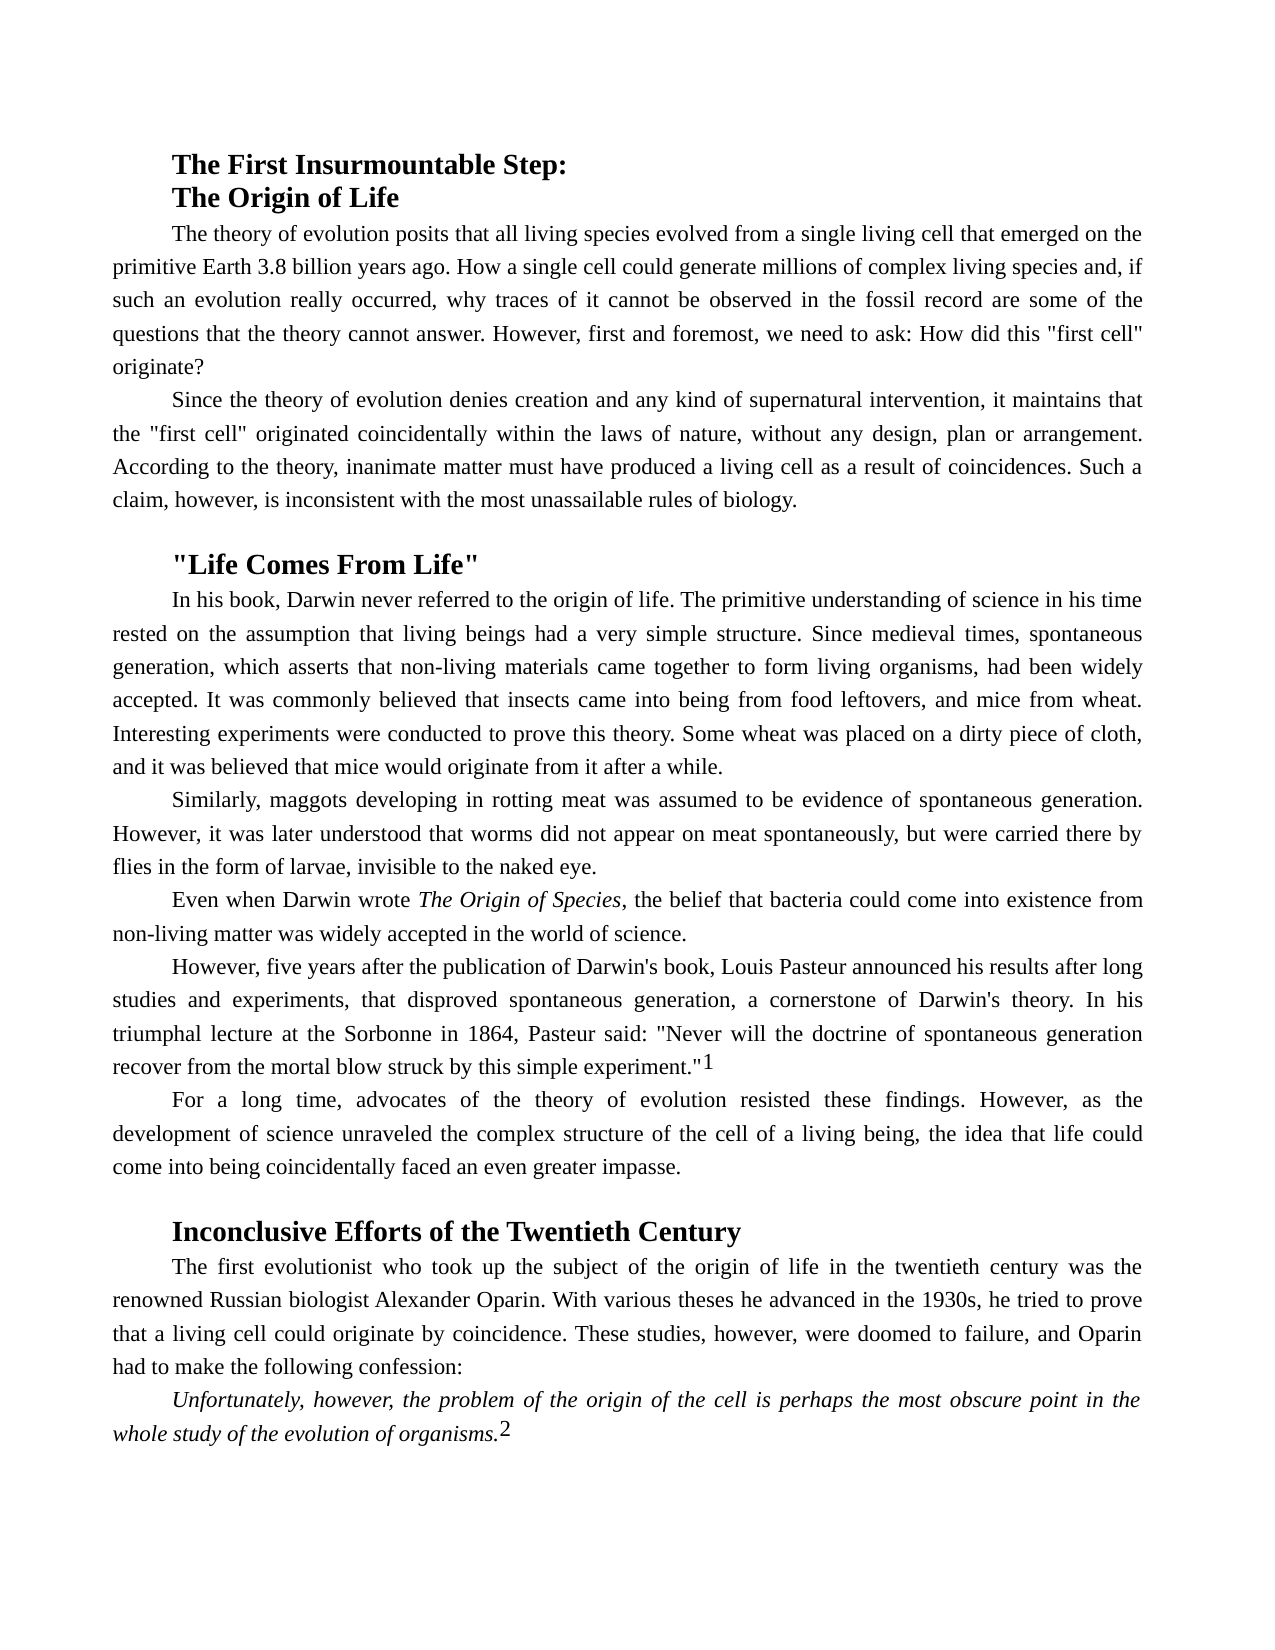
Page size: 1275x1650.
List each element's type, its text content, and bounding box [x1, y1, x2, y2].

text Similarly, maggots developing in rotting meat was assumed to be evidence of spontaneous generation. However, it was later understood that worms did not appear on meat spontaneously, but were carried there by flies in the form of larvae, invisible to the naked eye. [112, 781, 1145, 881]
text Unfortunately, however, the problem of the origin of the cell is perhaps the most obscure point in the whole study of the evolution of organisms.2 [112, 1381, 1145, 1448]
text For a long time, advocates of the theory of evolution resisted these findings. However, as the development of science unraveled the complex structure of the cell of a living being, the idea that life could come into being coincidentally faced an even greater impasse. [112, 1081, 1145, 1181]
text "Life Comes From Life" [112, 548, 1145, 581]
text The theory of evolution posits that all living species evolved from a single living cell that emerged on the primitive Earth 3.8 billion years ago. How a single cell could generate millions of complex living species and, if such an evolution really occurred, why traces of it cannot be observed in the fossil record are some of the questions that the theory cannot answer. However, first and foremost, we need to ask: How did this "first cell" originate? [112, 214, 1145, 381]
text However, five years after the publication of Darwin's book, Louis Pasteur announced his results after long studies and experiments, that disproved spontaneous generation, a cornerstone of Darwin's theory. In his triumphal lecture at the Sorbonne in 1864, Pasteur said: "Never will the doctrine of spontaneous generation recover from the mortal blow struck by this simple experiment."1 [112, 948, 1145, 1081]
text Since the theory of evolution denies creation and any kind of supernatural intervention, it maintains that the "first cell" originated coincidentally within the laws of nature, without any design, plan or arrangement. According to the theory, inanimate matter must have produced a living cell as a result of coincidences. Such a claim, however, is inconsistent with the most unassailable rules of biology. [112, 381, 1145, 514]
text The Origin of Life [112, 181, 1145, 214]
text In his book, Darwin never referred to the origin of life. The primitive understanding of science in his time rested on the assumption that living beings had a very simple structure. Since medieval times, spontaneous generation, which asserts that non-living materials came together to form living organisms, had been widely accepted. It was commonly believed that insects came into being from food leftovers, and mice from wheat. Interesting experiments were conducted to prove this theory. Some wheat was placed on a dirty piece of cloth, and it was believed that mice would originate from it after a while. [112, 581, 1145, 781]
text Inconclusive Efforts of the Twentieth Century [112, 1214, 1145, 1248]
text The First Insurmountable Step: [112, 148, 1145, 181]
text Even when Darwin wrote The Origin of Species, the belief that bacteria could come into existence from non-living matter was widely accepted in the world of science. [112, 881, 1145, 948]
text The first evolutionist who took up the subject of the origin of life in the twentieth century was the renowned Russian biologist Alexander Oparin. With various theses he advanced in the 1930s, he tried to prove that a living cell could originate by coincidence. These studies, however, were doomed to failure, and Oparin had to make the following confession: [112, 1248, 1145, 1381]
